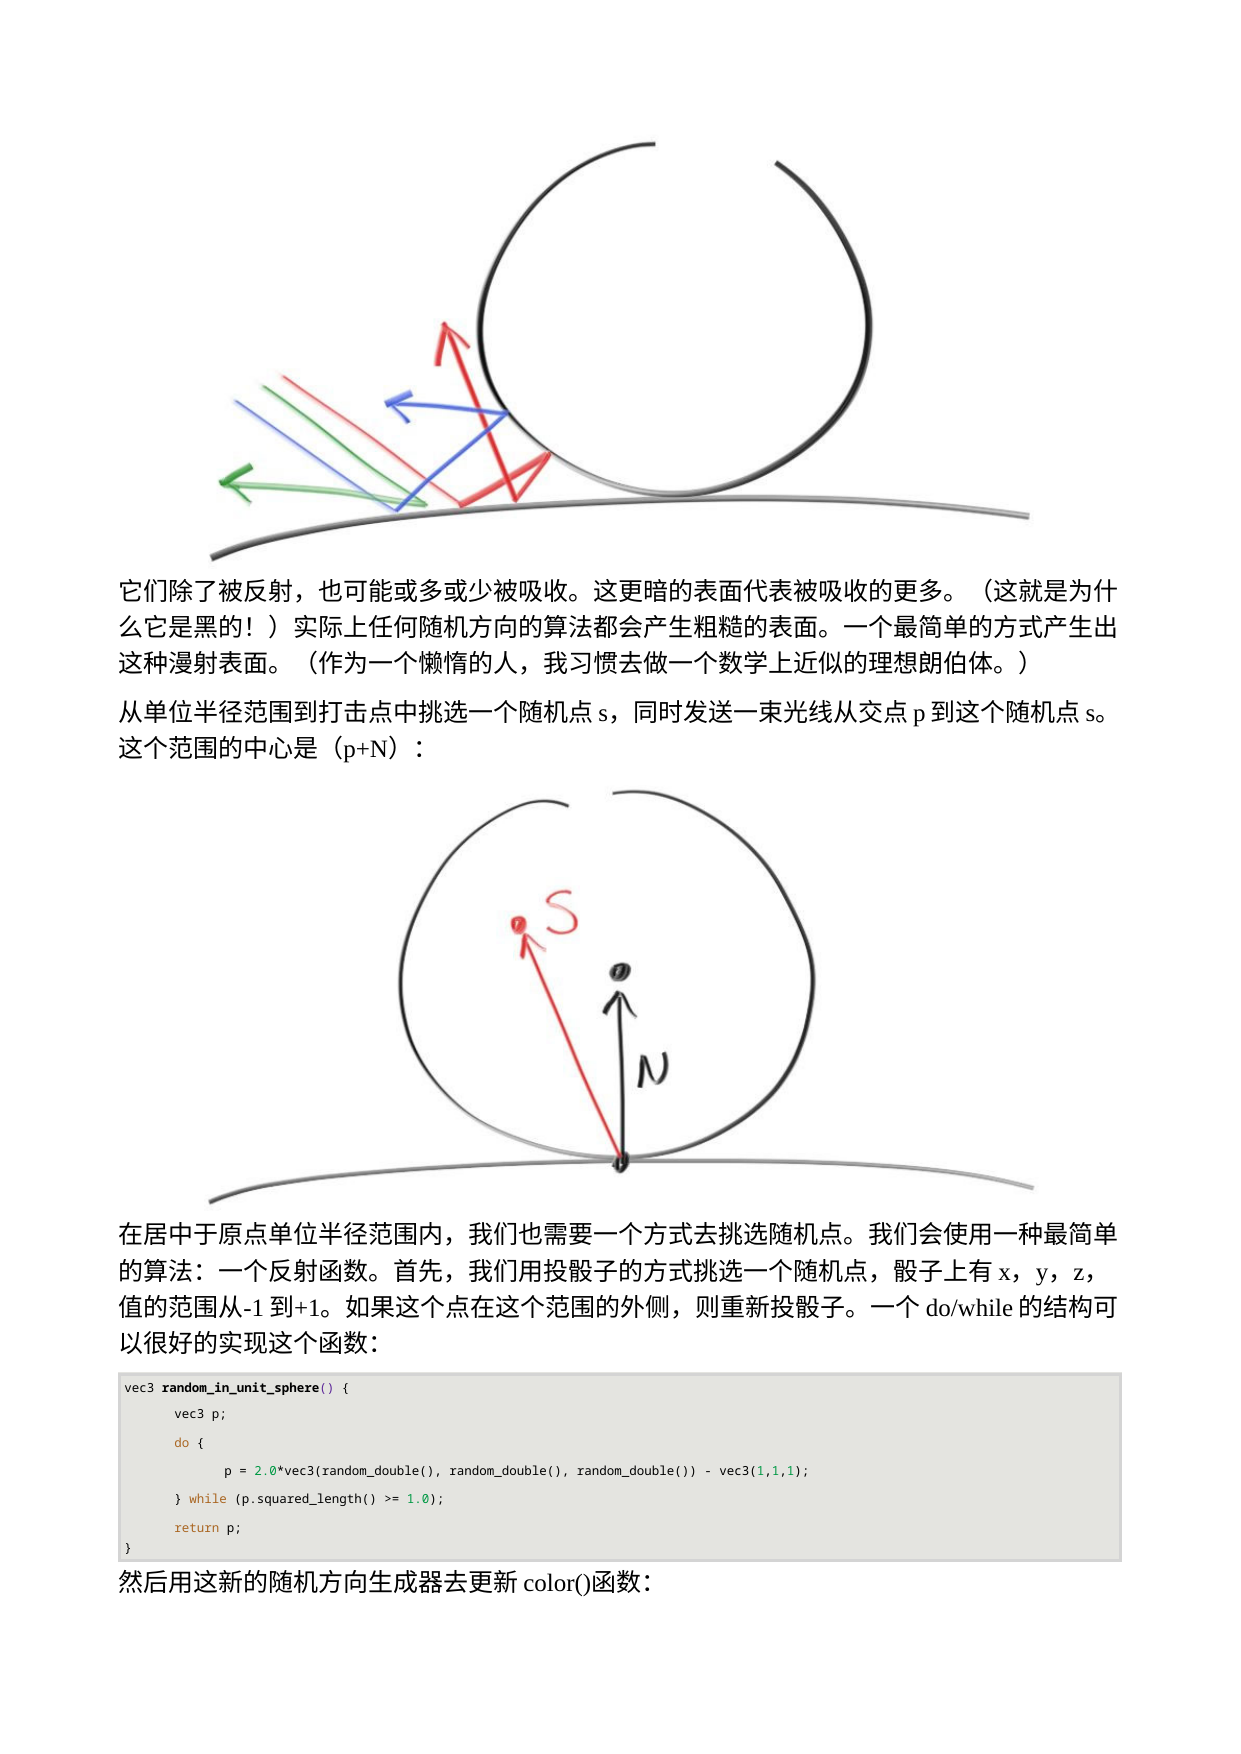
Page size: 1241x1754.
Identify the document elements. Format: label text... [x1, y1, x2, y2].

picture [200, 118, 1040, 572]
text p = 2.0*vec3(random_double(), random_double(), random_double()) - vec3(1,1,1); [121, 1447, 1119, 1476]
text 它们除了被反射，也可能或多或少被吸收。这更暗的表面代表被吸收的更多。（这就是为什么它是黑的！）实际上任何随机方向的算法都会产生粗糙的表面。一个最简单的方式产生出这种漫射表面。（作为一个懒惰的人，我习惯去做一个数学上近似的理想朗伯体。） [118, 118, 1122, 680]
picture [196, 777, 1044, 1215]
text vec3 random_in_unit_sphere() { [121, 1376, 1119, 1390]
text 从单位半径范围到打击点中挑选一个随机点s，同时发送一束光线从交点p到这个随机点s。这个范围的中心是（p+N）： [118, 692, 1122, 765]
text 然后用这新的随机方向生成器去更新color()函数： [118, 1562, 1122, 1598]
text } while (p.squared_length() >= 1.0); [121, 1476, 1119, 1504]
text 在居中于原点单位半径范围内，我们也需要一个方式去挑选随机点。我们会使用一种最简单的算法：一个反射函数。首先，我们用投骰子的方式挑选一个随机点，骰子上有x，y，z，值的范围从-1到+1。如果这个点在这个范围的外侧，则重新投骰子。一个do/while的结构可以很好的实现这个函数： [118, 777, 1122, 1360]
text } [121, 1532, 1119, 1559]
text return p; [121, 1504, 1119, 1532]
text do { [121, 1419, 1119, 1447]
text vec3 p; [121, 1390, 1119, 1419]
